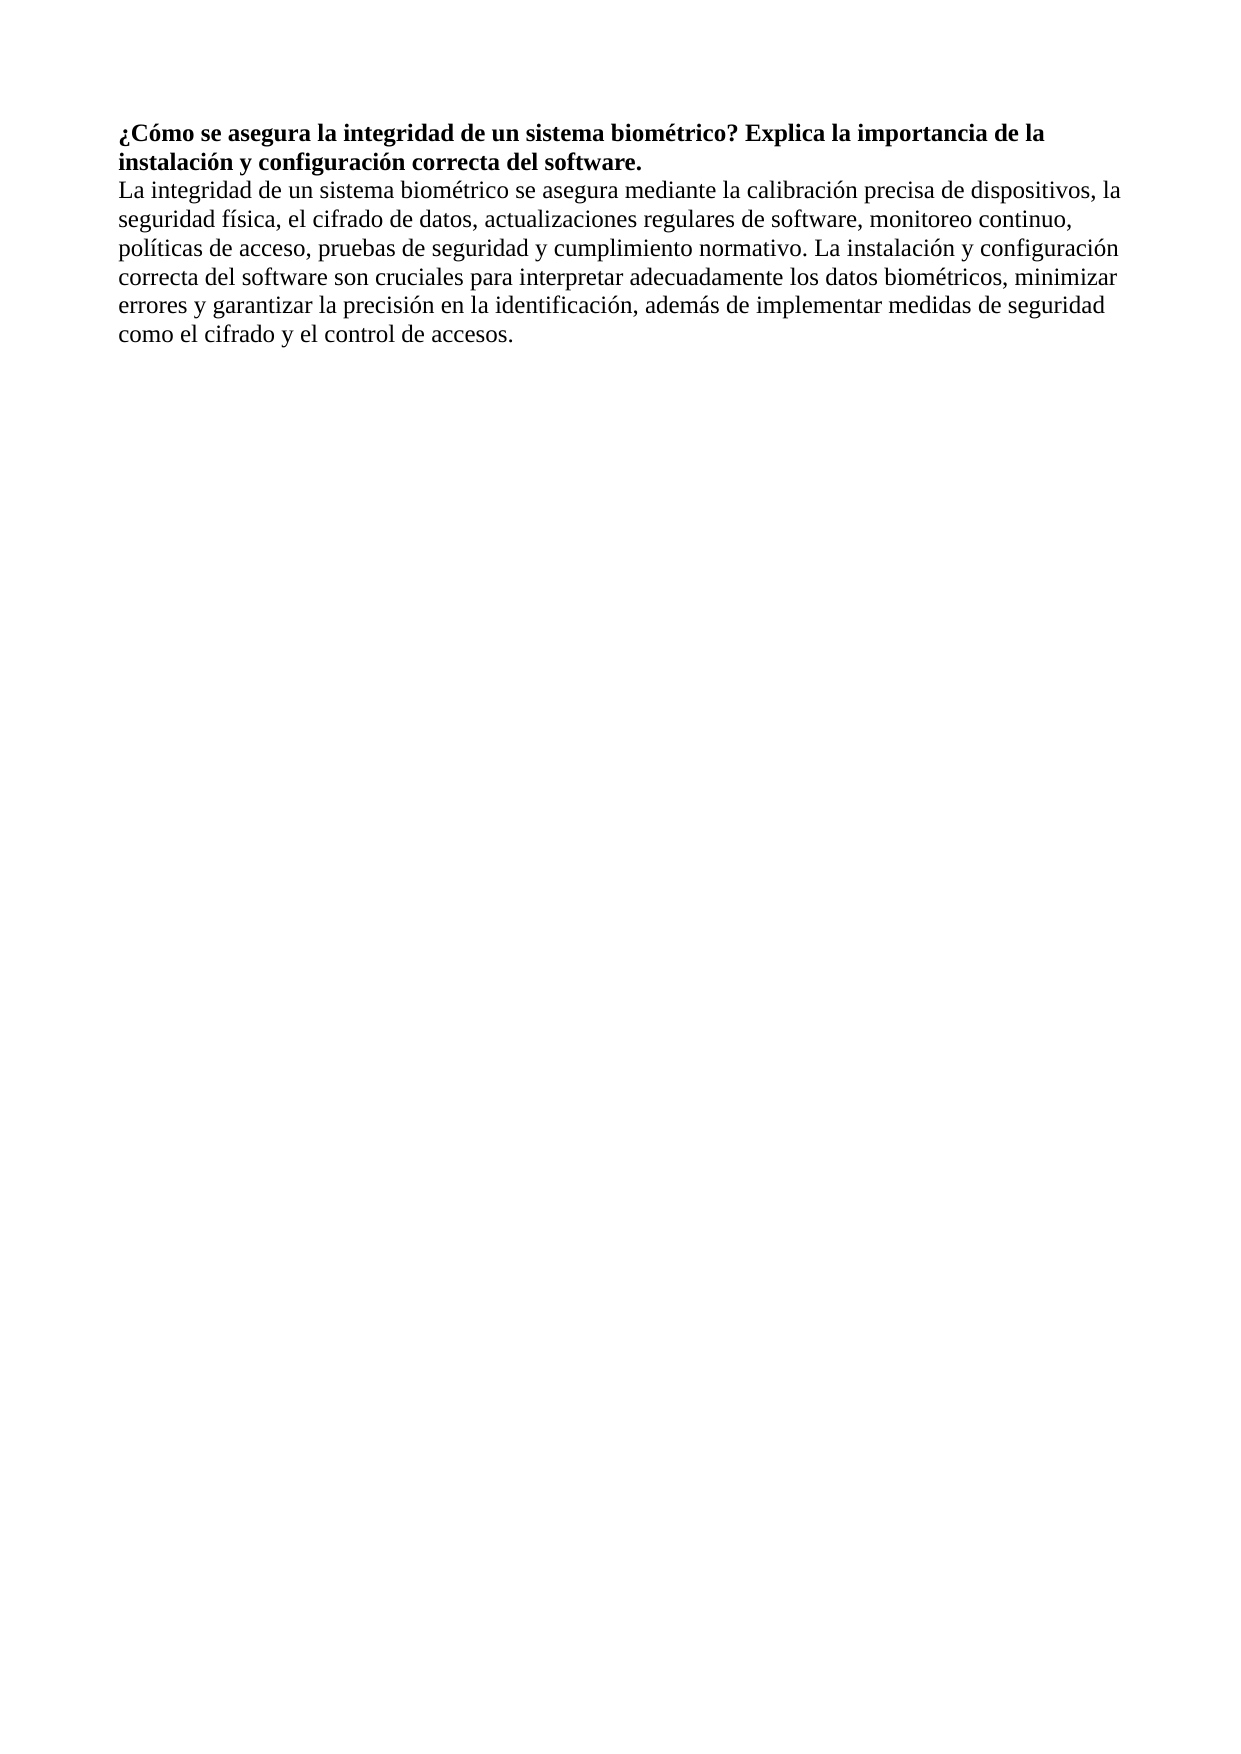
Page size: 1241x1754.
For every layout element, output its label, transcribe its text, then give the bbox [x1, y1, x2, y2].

text ¿Cómo se asegura la integridad de un sistema biométrico? Explica la importancia de la instalación y configuración correcta del software. [118, 118, 1122, 176]
text La integridad de un sistema biométrico se asegura mediante la calibración precisa de dispositivos, la seguridad física, el cifrado de datos, actualizaciones regulares de software, monitoreo continuo, políticas de acceso, pruebas de seguridad y cumplimiento normativo. La instalación y configuración correcta del software son cruciales para interpretar adecuadamente los datos biométricos, minimizar errores y garantizar la precisión en la identificación, además de implementar medidas de seguridad como el cifrado y el control de accesos. [118, 176, 1122, 348]
